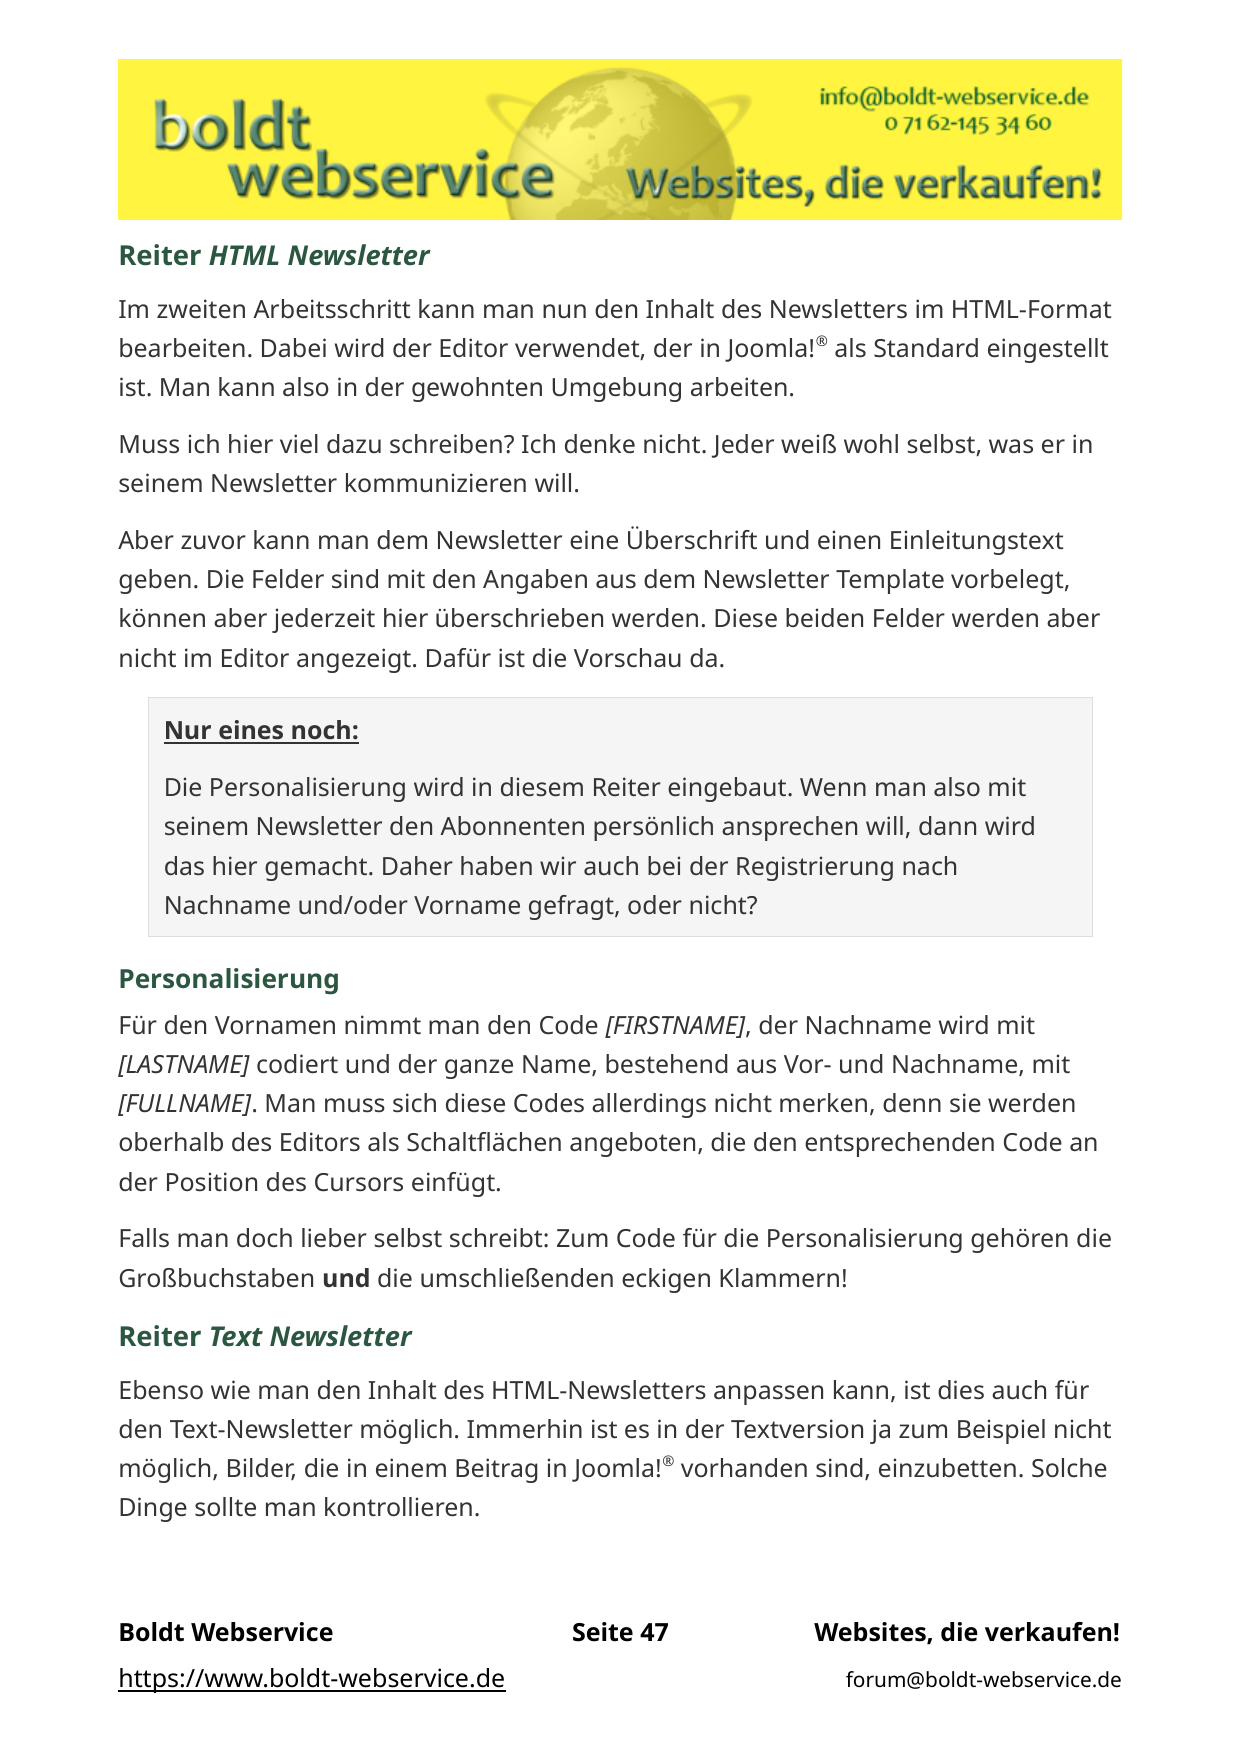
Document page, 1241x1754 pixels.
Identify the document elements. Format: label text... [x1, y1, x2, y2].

text Falls man doch lieber selbst schreibt: Zum Code für die Personalisierung gehören die Großbuchstaben und die umschließenden eckigen Klammern! [118, 1221, 1122, 1294]
subtitle Personalisierung [118, 960, 1122, 996]
picture [118, 59, 1123, 220]
text Für den Vornamen nimmt man den Code [FIRSTNAME], der Nachname wird mit [LASTNAME] codiert und der ganze Name, bestehend aus Vor- und Nachname, mit [FULLNAME]. Man muss sich diese Codes allerdings nicht merken, denn sie werden oberhalb des Editors als Schaltflächen angeboten, die den entsprechenden Code an der Position des Cursors einfügt. [118, 1007, 1122, 1198]
subtitle Reiter HTML Newsletter [118, 236, 1122, 274]
text Ebenso wie man den Inhalt des HTML-Newsletters anpassen kann, ist dies auch für den Text-Newsletter möglich. Immerhin ist es in der Textversion ja zum Beispiel nicht möglich, Bilder, die in einem Beitrag in Joomla!® vorhanden sind, einzubetten. Solche Dinge sollte man kontrollieren. [118, 1372, 1122, 1524]
text Die Personalisierung wird in diesem Reiter eingebaut. Wenn man also mit seinem Newsletter den Abonnenten persönlich ansprechen will, dann wird das hier gemacht. Daher haben wir auch bei der Registrierung nach Nachname und/oder Vorname gefragt, oder nicht? [149, 754, 1092, 936]
text Aber zuvor kann man dem Newsletter eine Überschrift und einen Einleitungstext geben. Die Felder sind mit den Angaben aus dem Newsletter Template vorbelegt, können aber jederzeit hier überschrieben werden. Diese beiden Felder werden aber nicht im Editor angezeigt. Dafür ist die Vorschau da. [118, 523, 1122, 674]
text Im zweiten Arbeitsschritt kann man nun den Inhalt des Newsletters im HTML-Format bearbeiten. Dabei wird der Editor verwendet, der in Joomla!® als Standard eingestellt ist. Man kann also in der gewohnten Umgebung arbeiten. [118, 291, 1122, 404]
text Muss ich hier viel dazu schreiben? Ich denke nicht. Jeder weiß wohl selbst, was er in seinem Newsletter kommunizieren will. [118, 427, 1122, 500]
subtitle Reiter Text Newsletter [118, 1317, 1122, 1354]
text Nur eines noch: [149, 698, 1092, 747]
